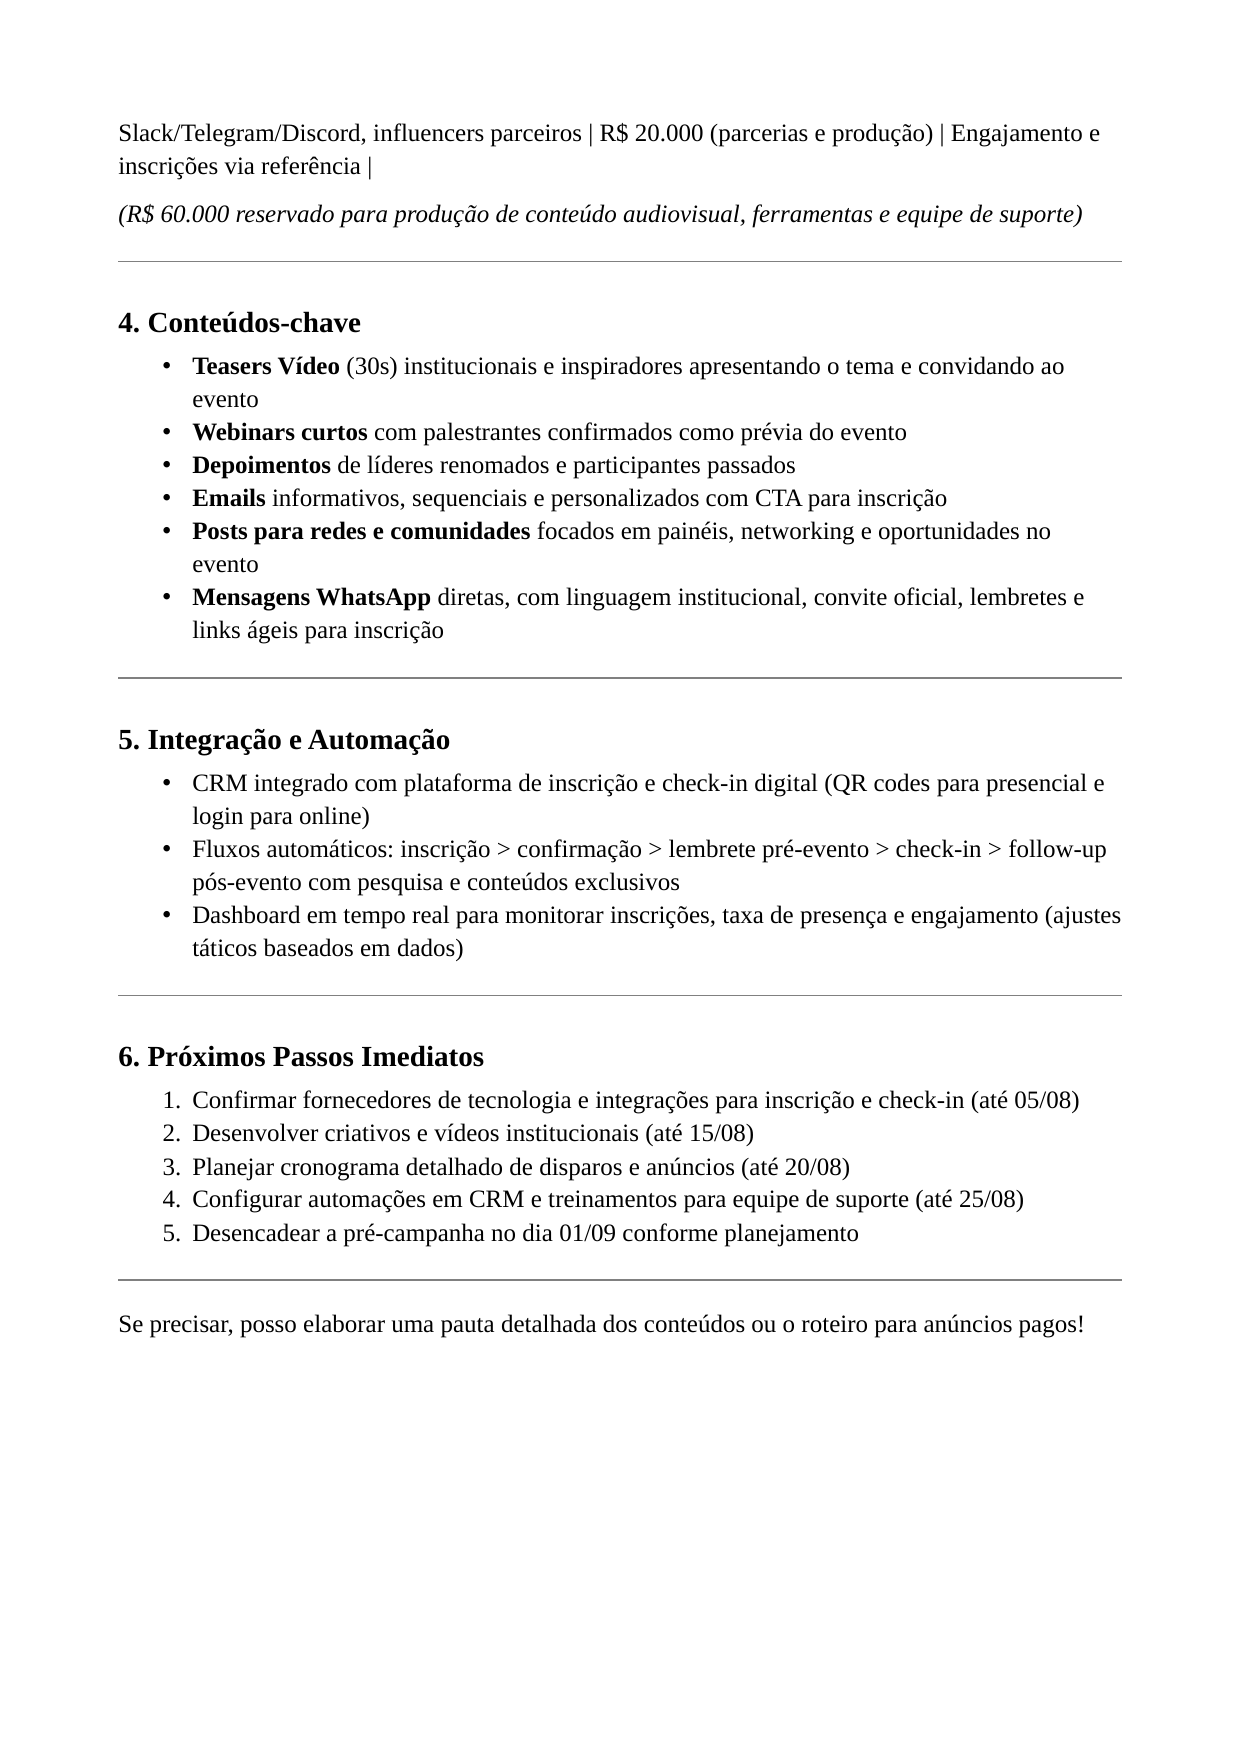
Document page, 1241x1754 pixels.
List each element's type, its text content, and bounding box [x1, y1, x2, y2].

list Mensagens WhatsApp diretas, com linguagem institucional, convite oficial, lembretes e links ágeis para inscrição [162, 582, 1122, 644]
list Desencadear a pré-campanha no dia 01/09 conforme planejamento [162, 1218, 1122, 1246]
list Webinars curtos com palestrantes confirmados como prévia do evento [162, 417, 1122, 446]
text Slack/Telegram/Discord, influencers parceiros | R$ 20.000 (parcerias e produção) | Engajamento e inscrições via referência | [118, 118, 1122, 180]
list Planejar cronograma detalhado de disparos e anúncios (até 20/08) [162, 1152, 1122, 1180]
list Teasers Vídeo (30s) institucionais e inspiradores apresentando o tema e convidando ao evento [162, 351, 1122, 413]
subtitle 5. Integração e Automação [118, 722, 1122, 755]
list Posts para redes e comunidades focados em painéis, networking e oportunidades no evento [162, 516, 1122, 578]
list CRM integrado com plataforma de inscrição e check-in digital (QR codes para presencial e login para online) [162, 768, 1122, 830]
list Configurar automações em CRM e treinamentos para equipe de suporte (até 25/08) [162, 1184, 1122, 1213]
list Fluxos automáticos: inscrição > confirmação > lembrete pré-evento > check-in > follow-up pós-evento com pesquisa e conteúdos exclusivos [162, 834, 1122, 896]
text Se precisar, posso elaborar uma pauta detalhada dos conteúdos ou o roteiro para anúncios pagos! [118, 1309, 1122, 1338]
list Confirmar fornecedores de tecnologia e integrações para inscrição e check-in (até 05/08) [162, 1086, 1122, 1114]
text (R$ 60.000 reservado para produção de conteúdo audiovisual, ferramentas e equipe de suporte) [118, 199, 1122, 227]
subtitle 4. Conteúdos-chave [118, 305, 1122, 339]
list Emails informativos, sequenciais e personalizados com CTA para inscrição [162, 483, 1122, 512]
list Depoimentos de líderes renomados e participantes passados [162, 450, 1122, 479]
list Desenvolver criativos e vídeos institucionais (até 15/08) [162, 1118, 1122, 1147]
list Dashboard em tempo real para monitorar inscrições, taxa de presença e engajamento (ajustes táticos baseados em dados) [162, 900, 1122, 962]
subtitle 6. Próximos Passos Imediatos [118, 1039, 1122, 1073]
